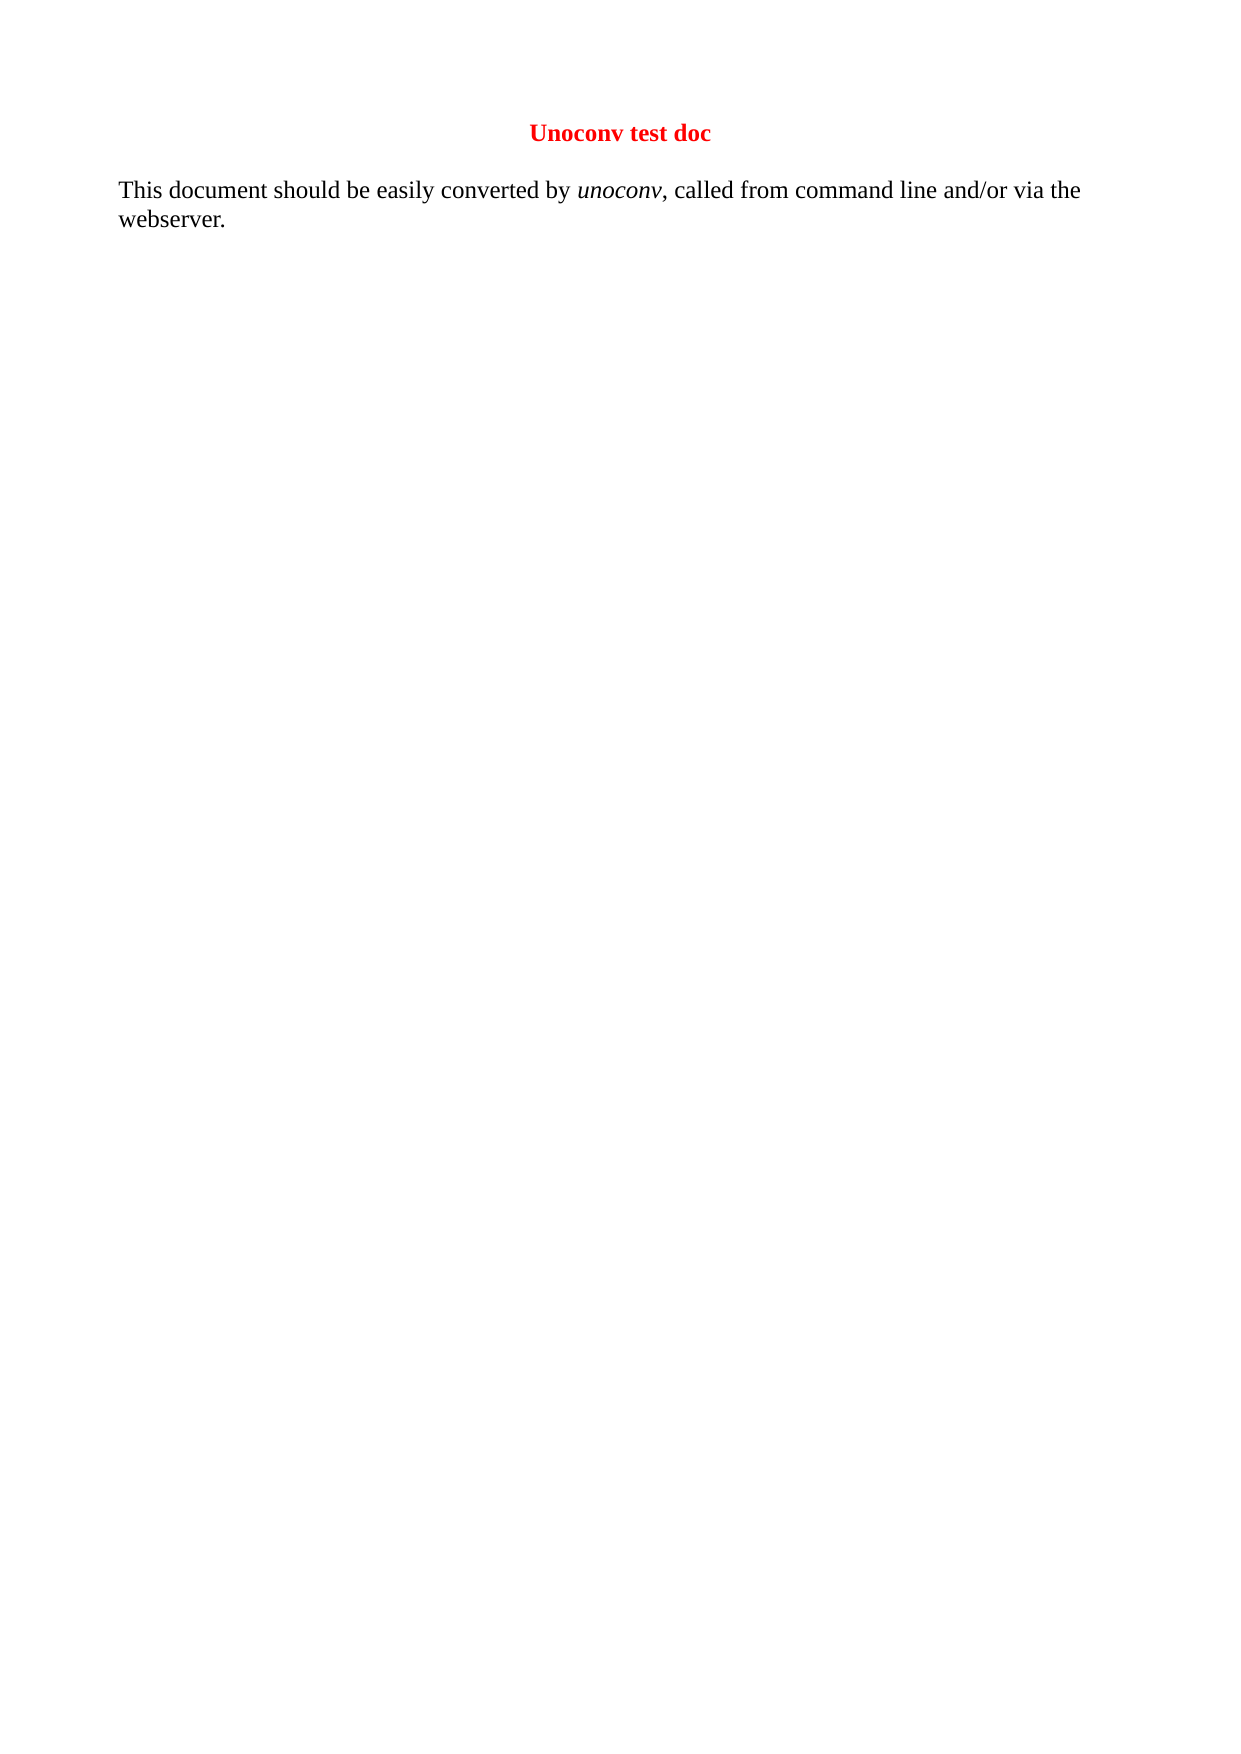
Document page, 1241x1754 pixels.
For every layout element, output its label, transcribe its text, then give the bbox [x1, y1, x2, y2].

text This document should be easily converted by unoconv, called from command line and/or via the webserver. [118, 176, 1122, 233]
text Unoconv test doc [118, 118, 1122, 147]
